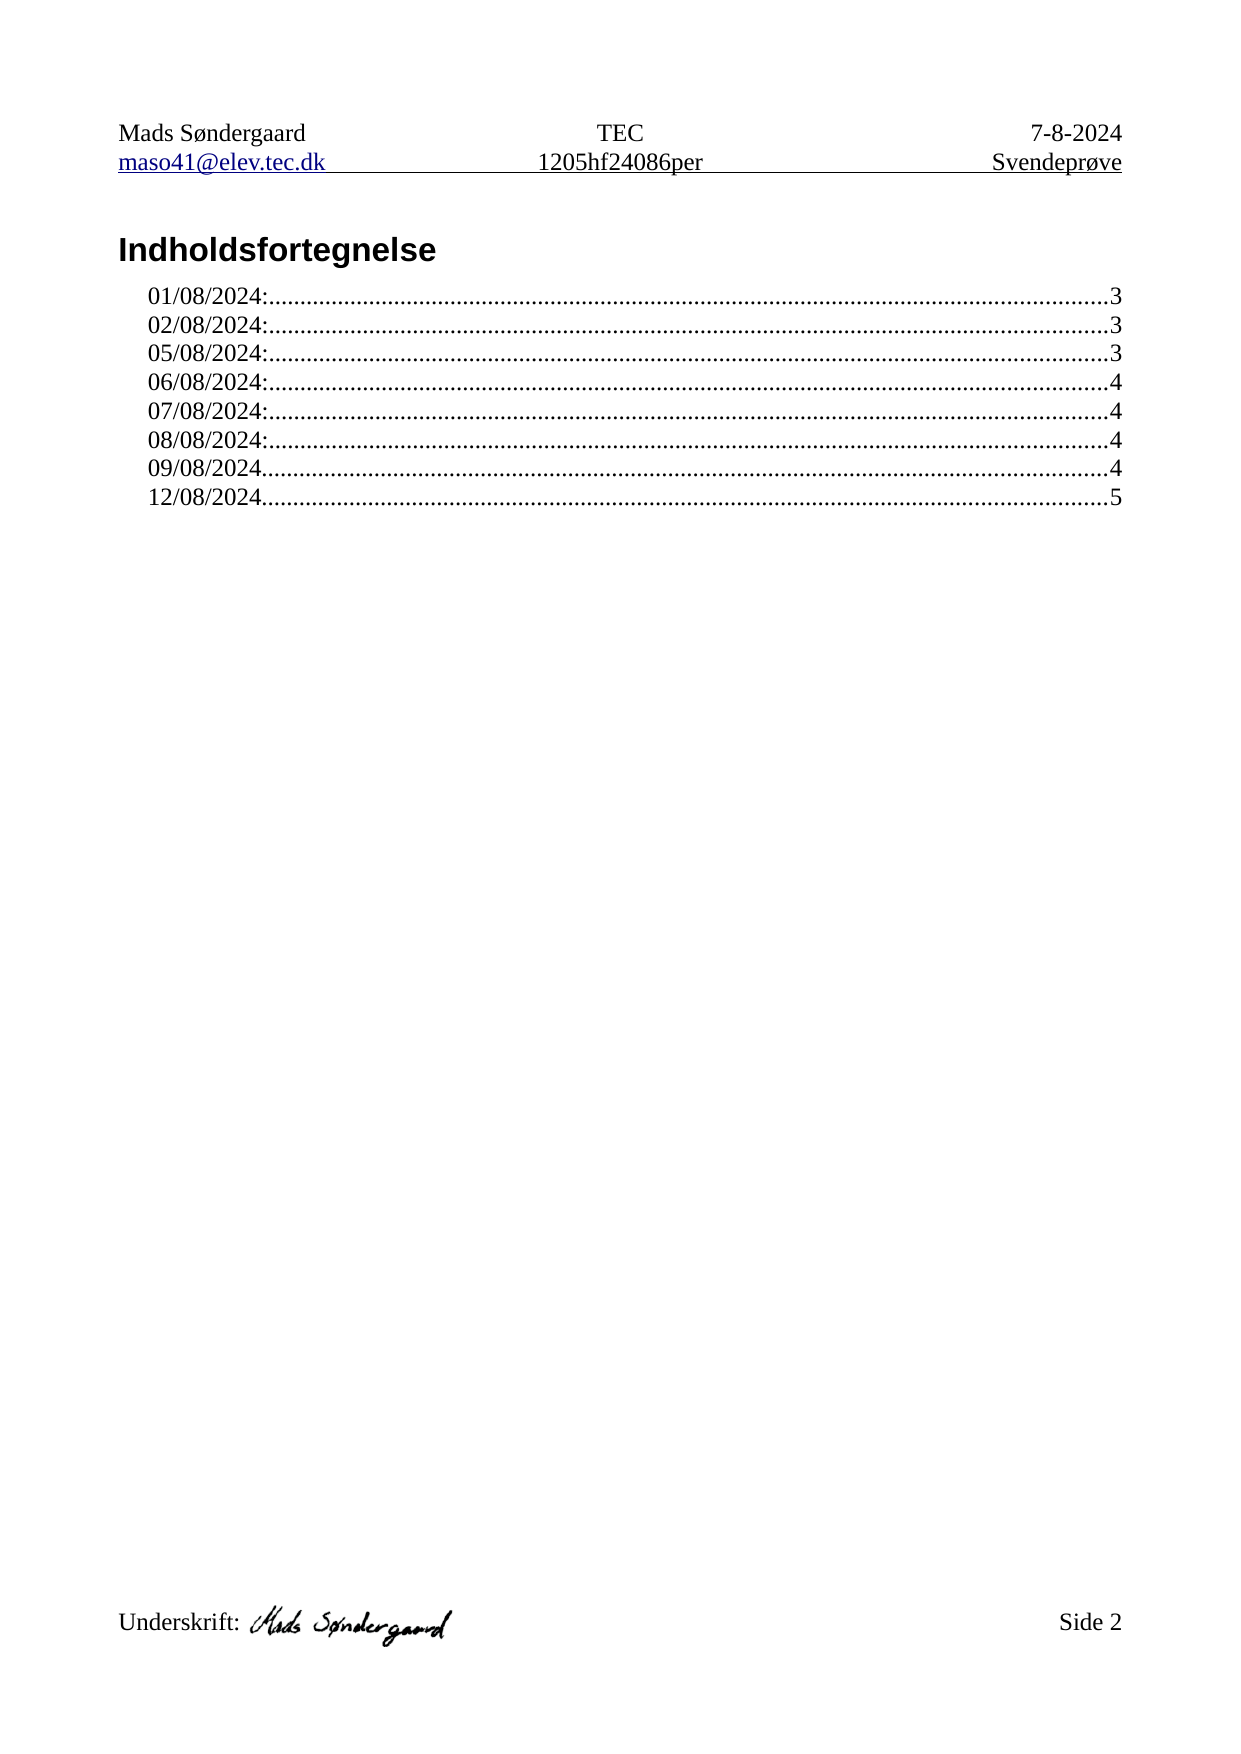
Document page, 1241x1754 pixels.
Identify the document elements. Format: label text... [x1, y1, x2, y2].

text 12/08/2024 5 [148, 482, 1122, 511]
text 08/08/2024: 4 [148, 425, 1122, 453]
text 06/08/2024: 4 [148, 367, 1122, 396]
text 01/08/2024: 3 [148, 281, 1122, 310]
text 07/08/2024: 4 [148, 396, 1122, 425]
text 09/08/2024 4 [148, 453, 1122, 482]
text 05/08/2024: 3 [148, 338, 1122, 367]
subtitle Indholdsfortegnelse [118, 230, 1122, 268]
picture [244, 1600, 458, 1647]
text 02/08/2024: 3 [148, 310, 1122, 338]
